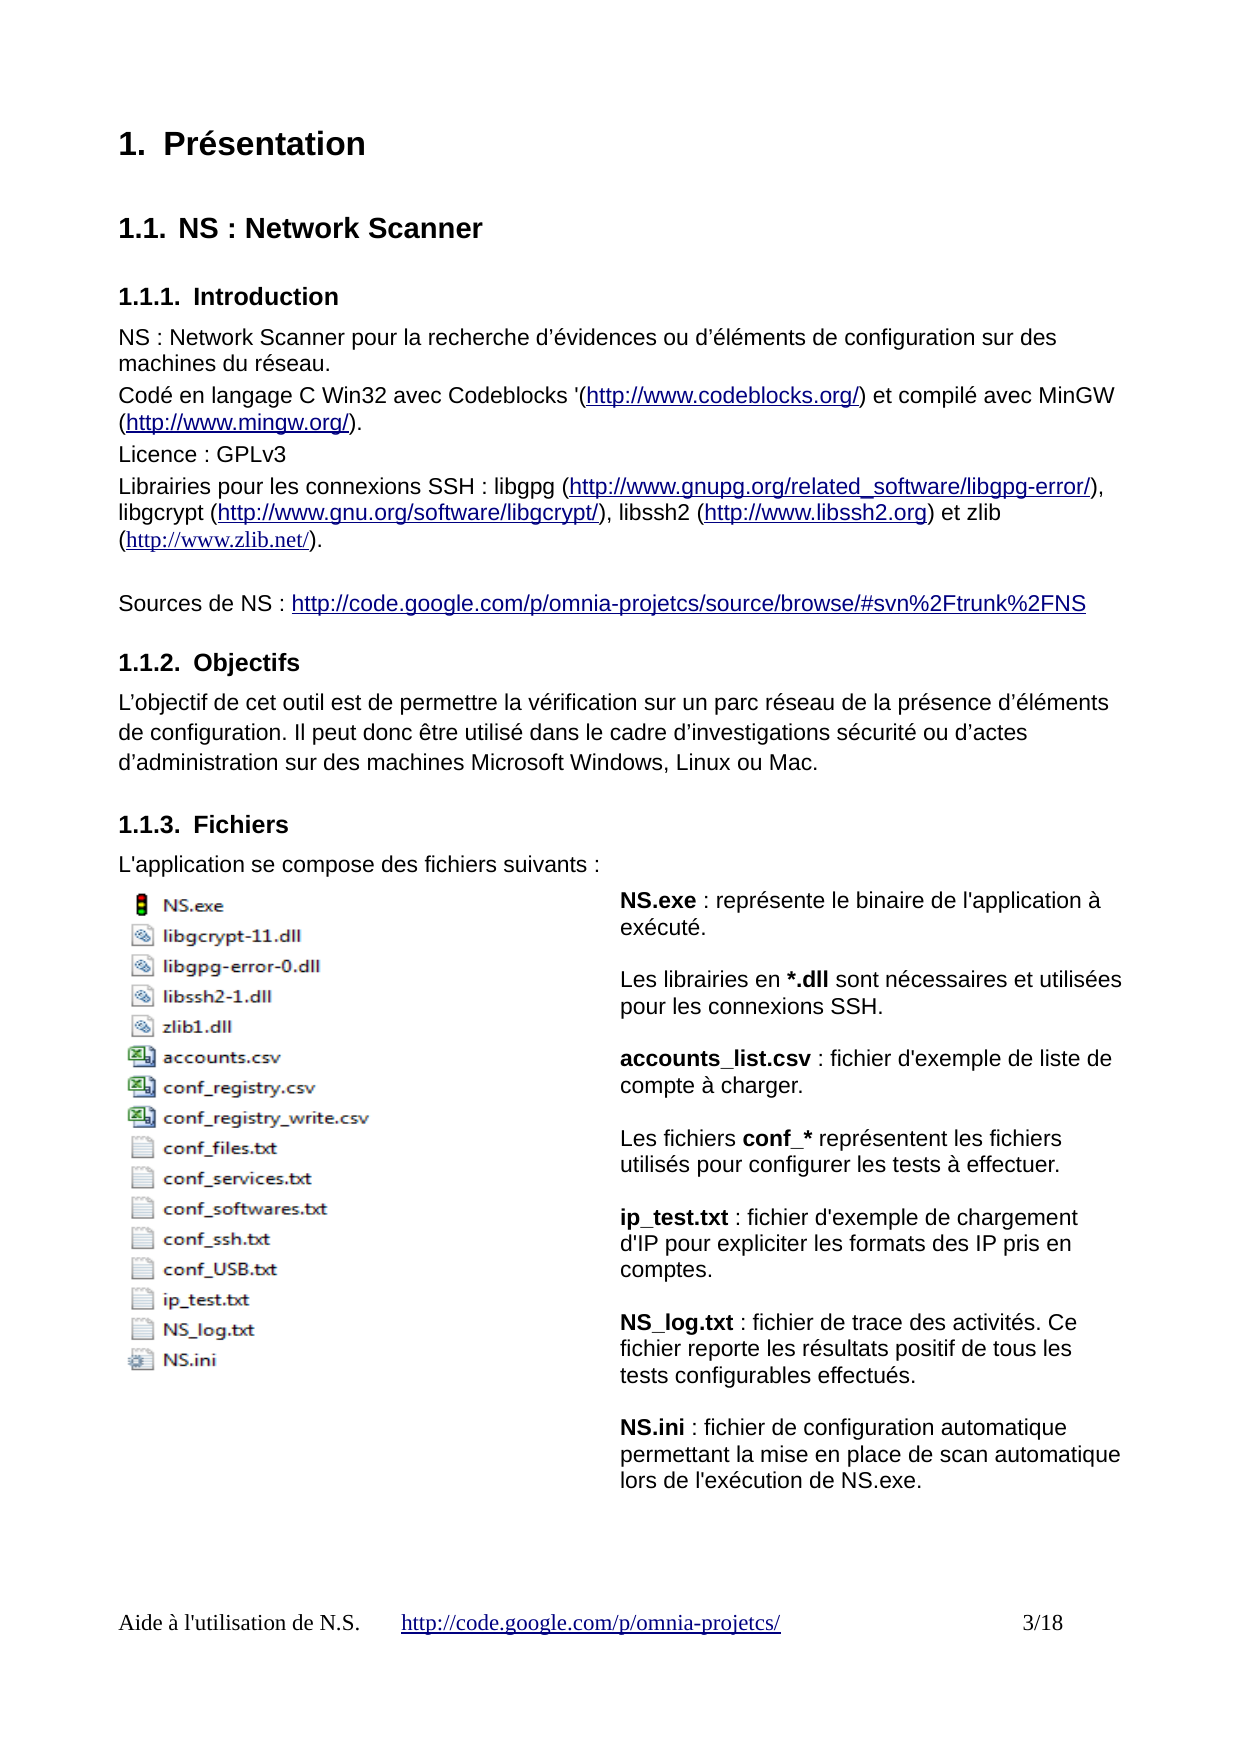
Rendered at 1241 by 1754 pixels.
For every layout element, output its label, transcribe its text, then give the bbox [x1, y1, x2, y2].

picture [118, 887, 402, 1380]
text Librairies pour les connexions SSH : libgpg (http://www.gnupg.org/related_software/libgpg-error/), libgcrypt (http://www.gnu.org/software/libgcrypt/), libssh2 (http://www.libssh2.org) et zlib (http://www.zlib.net/). [118, 473, 1122, 552]
subtitle Présentation [118, 123, 1122, 162]
subtitle NS : Network Scanner [118, 211, 1122, 245]
text Licence : GPLv3 [118, 441, 1122, 467]
text L'application se compose des fichiers suivants : [118, 851, 1122, 877]
text Codé en langage C Win32 avec Codeblocks '(http://www.codeblocks.org/) et compilé avec MinGW (http://www.mingw.org/). [118, 382, 1122, 435]
subtitle Objectifs [118, 647, 1122, 676]
text NS : Network Scanner pour la recherche d’évidences ou d’éléments de configuration sur des machines du réseau. [118, 323, 1122, 376]
text L’objectif de cet outil est de permettre la vérification sur un parc réseau de la présence d’éléments de configuration. Il peut donc être utilisé dans le cadre d’investigations sécurité ou d’actes d’administration sur des machines Microsoft Windows, Linux ou Mac. [118, 689, 1122, 775]
table_header NS.exe : représente le binaire de l'application à exécuté. Les librairies en *.dll sont nécessaires et utilisées pour les connexions SSH. accounts_list.csv : fichier d'exemple de liste de compte à charger. Les fichiers conf_* représentent les fichiers utilisés pour configurer les tests à effectuer. ip_test.txt : fichier d'exemple de chargement d'IP pour expliciter les formats des IP pris en comptes. NS_log.txt : fichier de trace des activités. Ce fichier reporte les résultats positif de tous les tests configurables effectués. NS.ini : fichier de configuration automatique permettant la mise en place de scan automatique lors de l'exécution de NS.exe. [620, 887, 1122, 1493]
table_header [118, 887, 620, 1493]
subtitle Fichiers [118, 810, 1122, 839]
text Sources de NS : http://code.google.com/p/omnia-projetcs/source/browse/#svn%2Ftrunk%2FNS [118, 590, 1122, 617]
subtitle Introduction [118, 282, 1122, 311]
